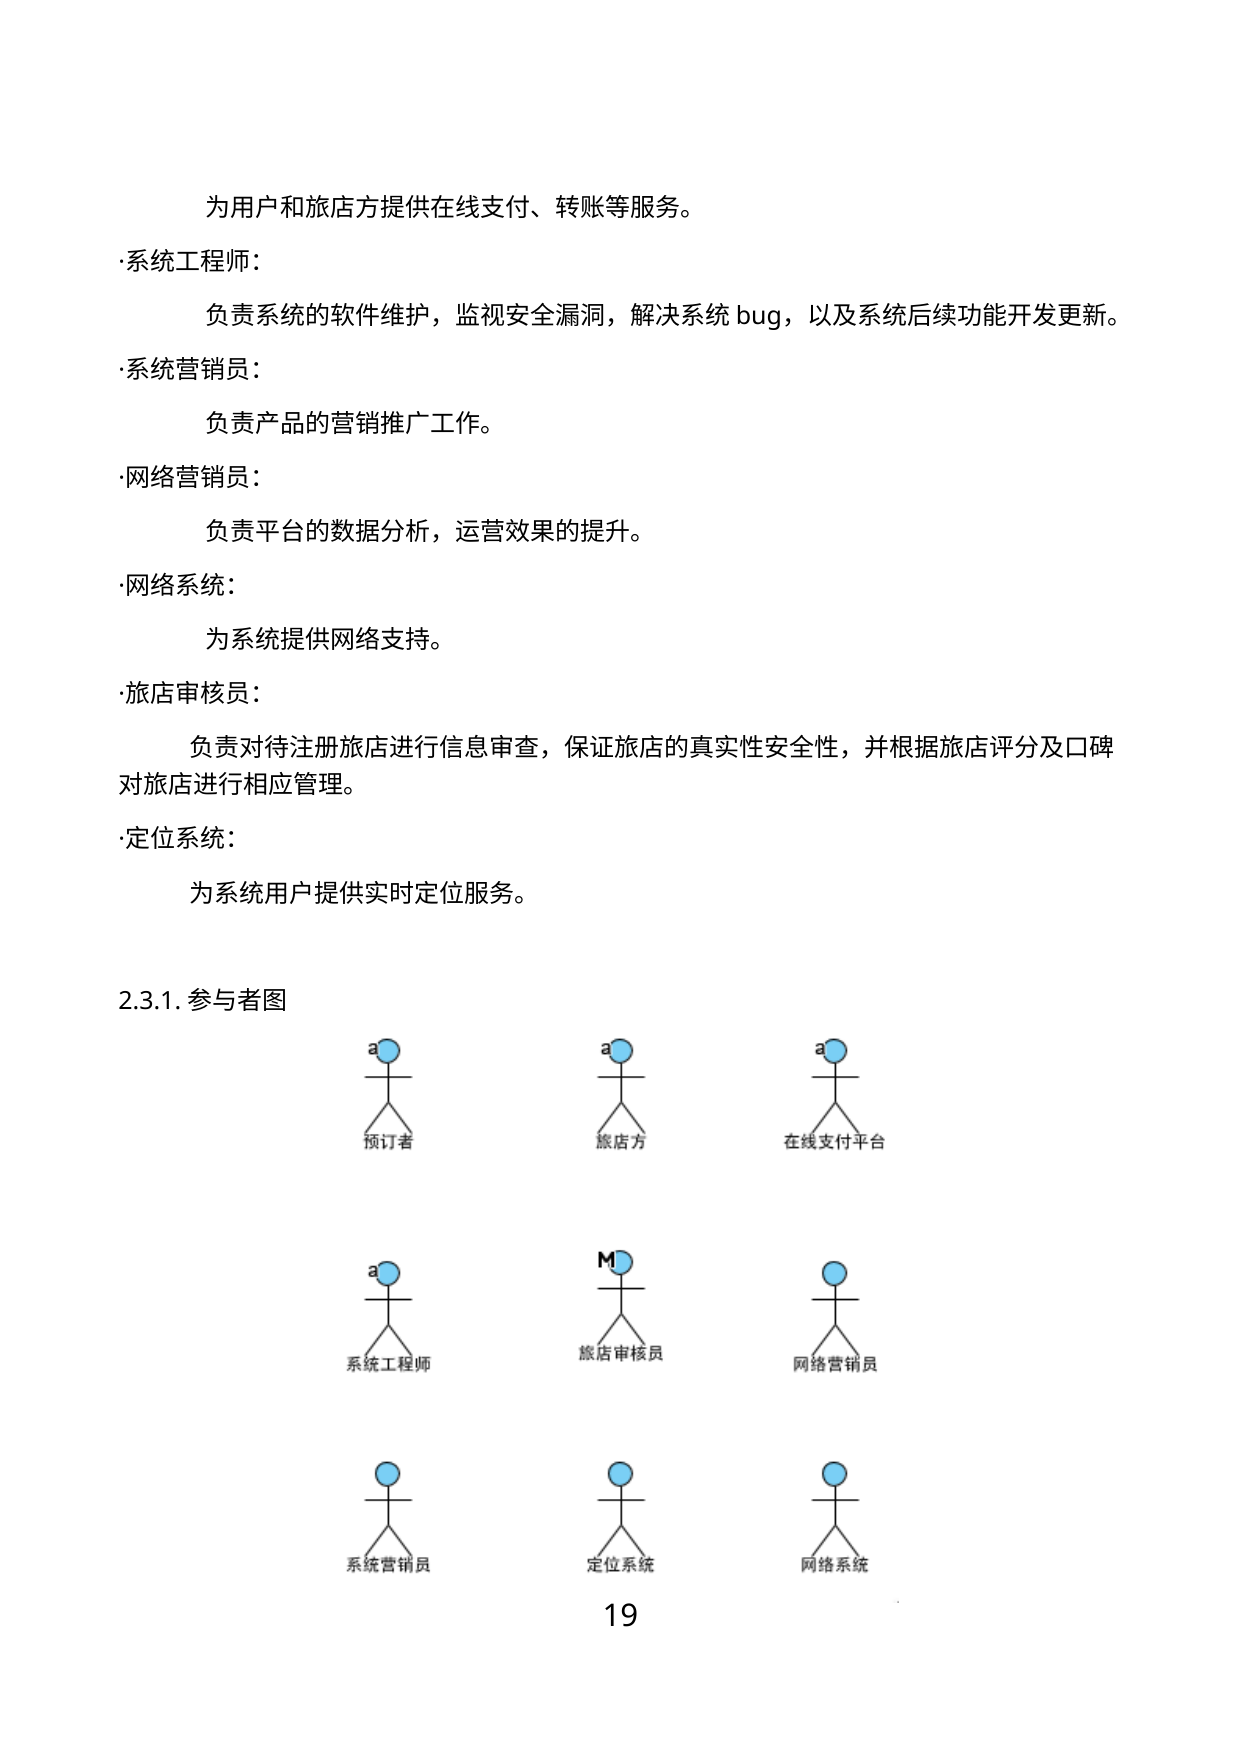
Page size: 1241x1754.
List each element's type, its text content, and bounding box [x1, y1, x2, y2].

text 负责对待注册旅店进行信息审查，保证旅店的真实性安全性，并根据旅店评分及口碑对旅店进行相应管理。 [118, 728, 1122, 800]
text 为系统用户提供实时定位服务。 [118, 873, 1122, 909]
text 负责产品的营销推广工作。 [118, 403, 1122, 440]
text ·旅店审核员： [118, 673, 1122, 709]
text ·系统工程师： [118, 242, 1122, 278]
text ·系统营销员： [118, 349, 1122, 386]
picture [341, 1028, 899, 1603]
text 2.3.1. 参与者图 [118, 980, 1122, 1016]
text 负责系统的软件维护，监视安全漏洞，解决系统bug，以及系统后续功能开发更新。 [118, 296, 1122, 332]
text ·网络系统： [118, 565, 1122, 602]
text ·网络营销员： [118, 457, 1122, 494]
text 为系统提供网络支持。 [118, 619, 1122, 656]
text ·定位系统： [118, 819, 1122, 855]
text 负责平台的数据分析，运营效果的提升。 [118, 511, 1122, 548]
text 为用户和旅店方提供在线支付、转账等服务。 [118, 188, 1122, 224]
